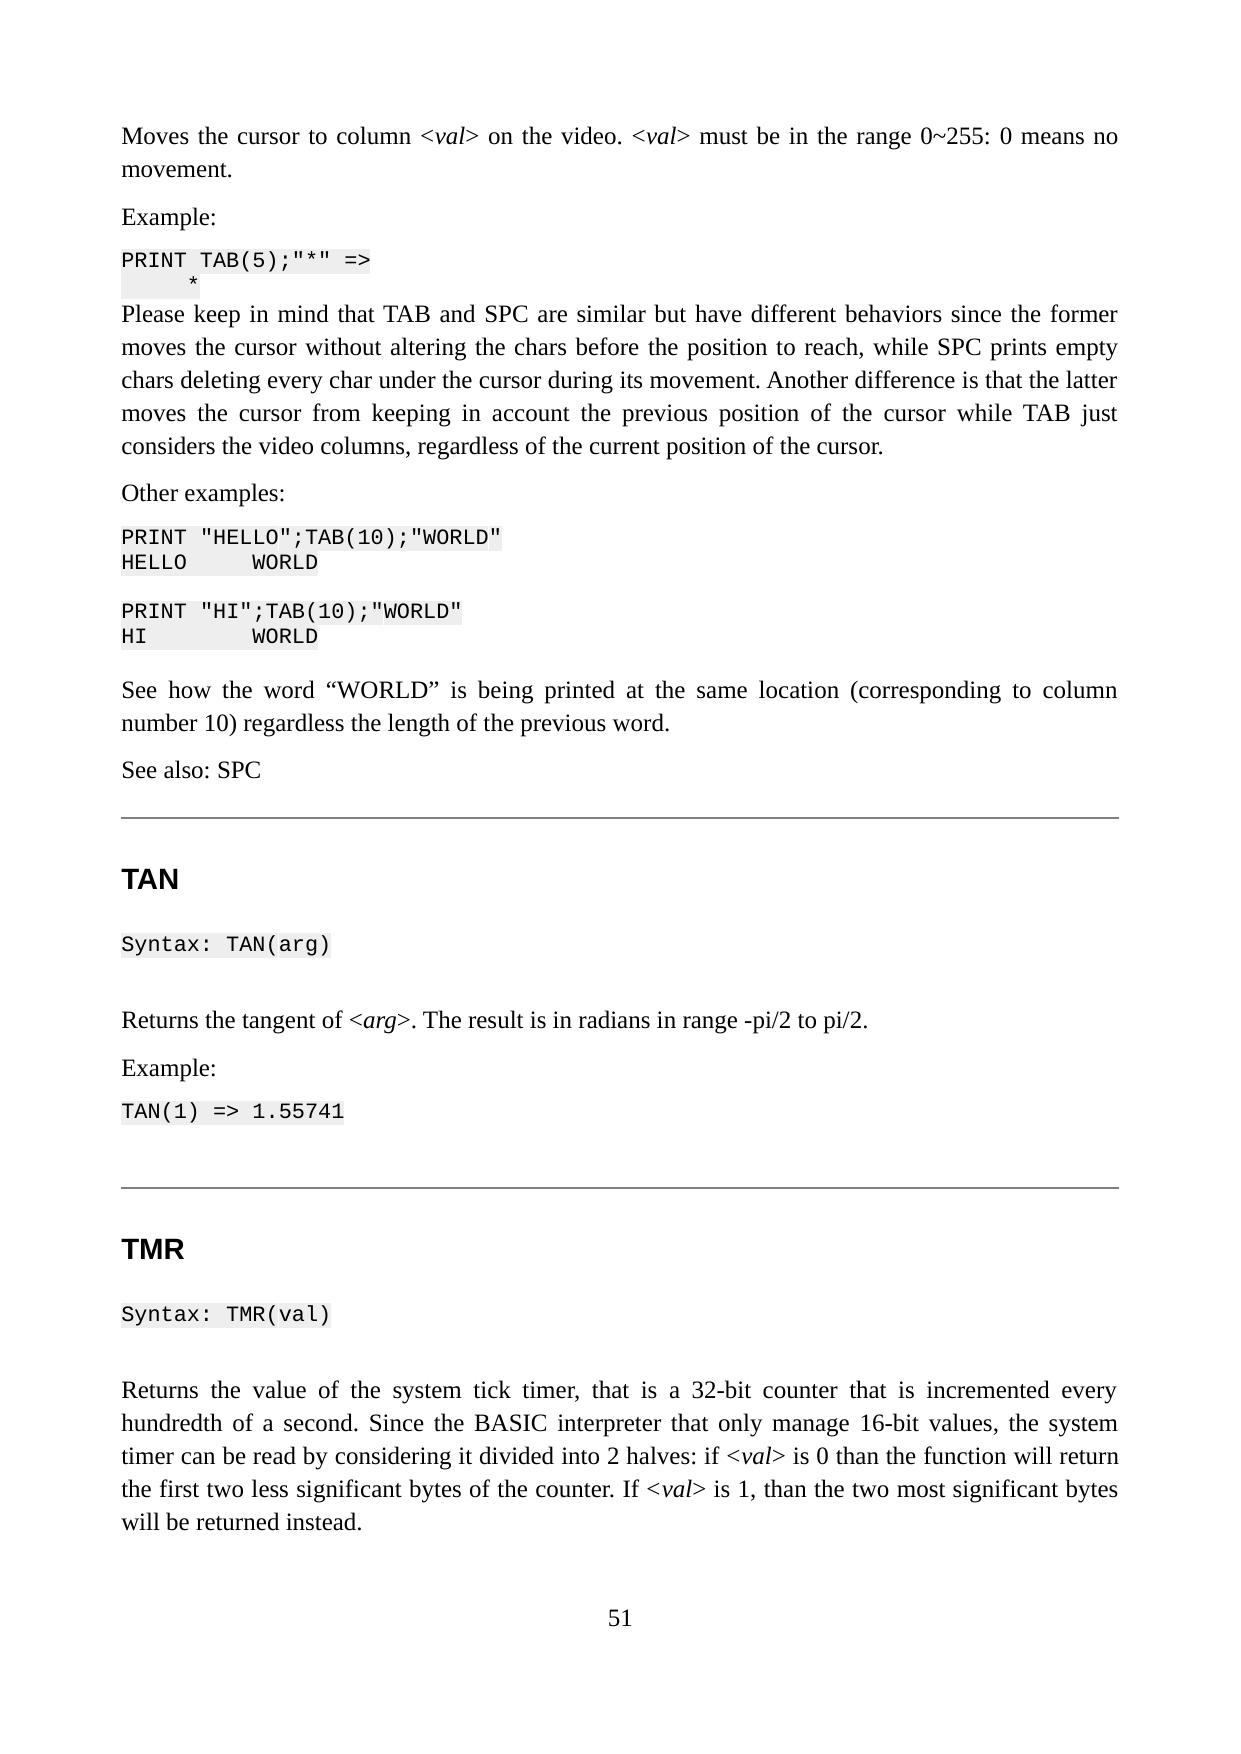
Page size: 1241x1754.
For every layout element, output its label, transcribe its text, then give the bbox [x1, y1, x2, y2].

text Syntax: TAN(arg) [278, 933, 318, 958]
text See how the word “WORLD” is being printed at the same location (corresponding to column number 10) regardless the length of the previous word. [121, 675, 1119, 737]
text * [200, 274, 1119, 299]
text HI WORLD [318, 625, 1119, 650]
text Moves the cursor to column <val> on the video. <val> must be in the range 0~255: 0 means no movement. [121, 121, 1119, 183]
text HELLO WORLD [318, 551, 1119, 576]
text Example: [121, 1053, 1119, 1082]
text PRINT TAB(5);"*" => [370, 249, 1119, 274]
text Please keep in mind that TAB and SPC are similar but have different behaviors since the former moves the cursor without altering the chars before the position to reach, while SPC prints empty chars deleting every char under the cursor during its movement. Another difference is that the latter moves the cursor from keeping in account the previous position of the cursor while TAB just considers the video columns, regardless of the current position of the cursor. [121, 299, 1119, 460]
text Syntax: TAN(arg) [331, 933, 1119, 958]
text PRINT "HELLO";TAB(10);"WORLD" [502, 526, 1119, 551]
text Returns the value of the system tick timer, that is a 32-bit counter that is incremented every hundredth of a second. Since the BASIC interpreter that only manage 16-bit values, the system timer can be read by considering it divided into 2 halves: if <val> is 0 than the function will return the first two less significant bytes of the counter. If <val> is 1, than the two most significant bytes will be returned instead. [121, 1375, 1119, 1536]
subtitle TAN [121, 862, 1119, 896]
text TAN(1) => 1.55741 [344, 1101, 1119, 1125]
text See also: SPC [121, 756, 1119, 784]
text Returns the tangent of <arg>. The result is in radians in range -pi/2 to pi/2. [121, 1005, 1119, 1034]
text Example: [121, 202, 1119, 230]
text Other examples: [121, 478, 1119, 507]
subtitle TMR [121, 1232, 1119, 1266]
text Syntax: TMR(val) [278, 1303, 318, 1328]
text Syntax: TMR(val) [331, 1303, 1119, 1328]
text PRINT "HI";TAB(10);"WORLD" [462, 601, 1119, 625]
